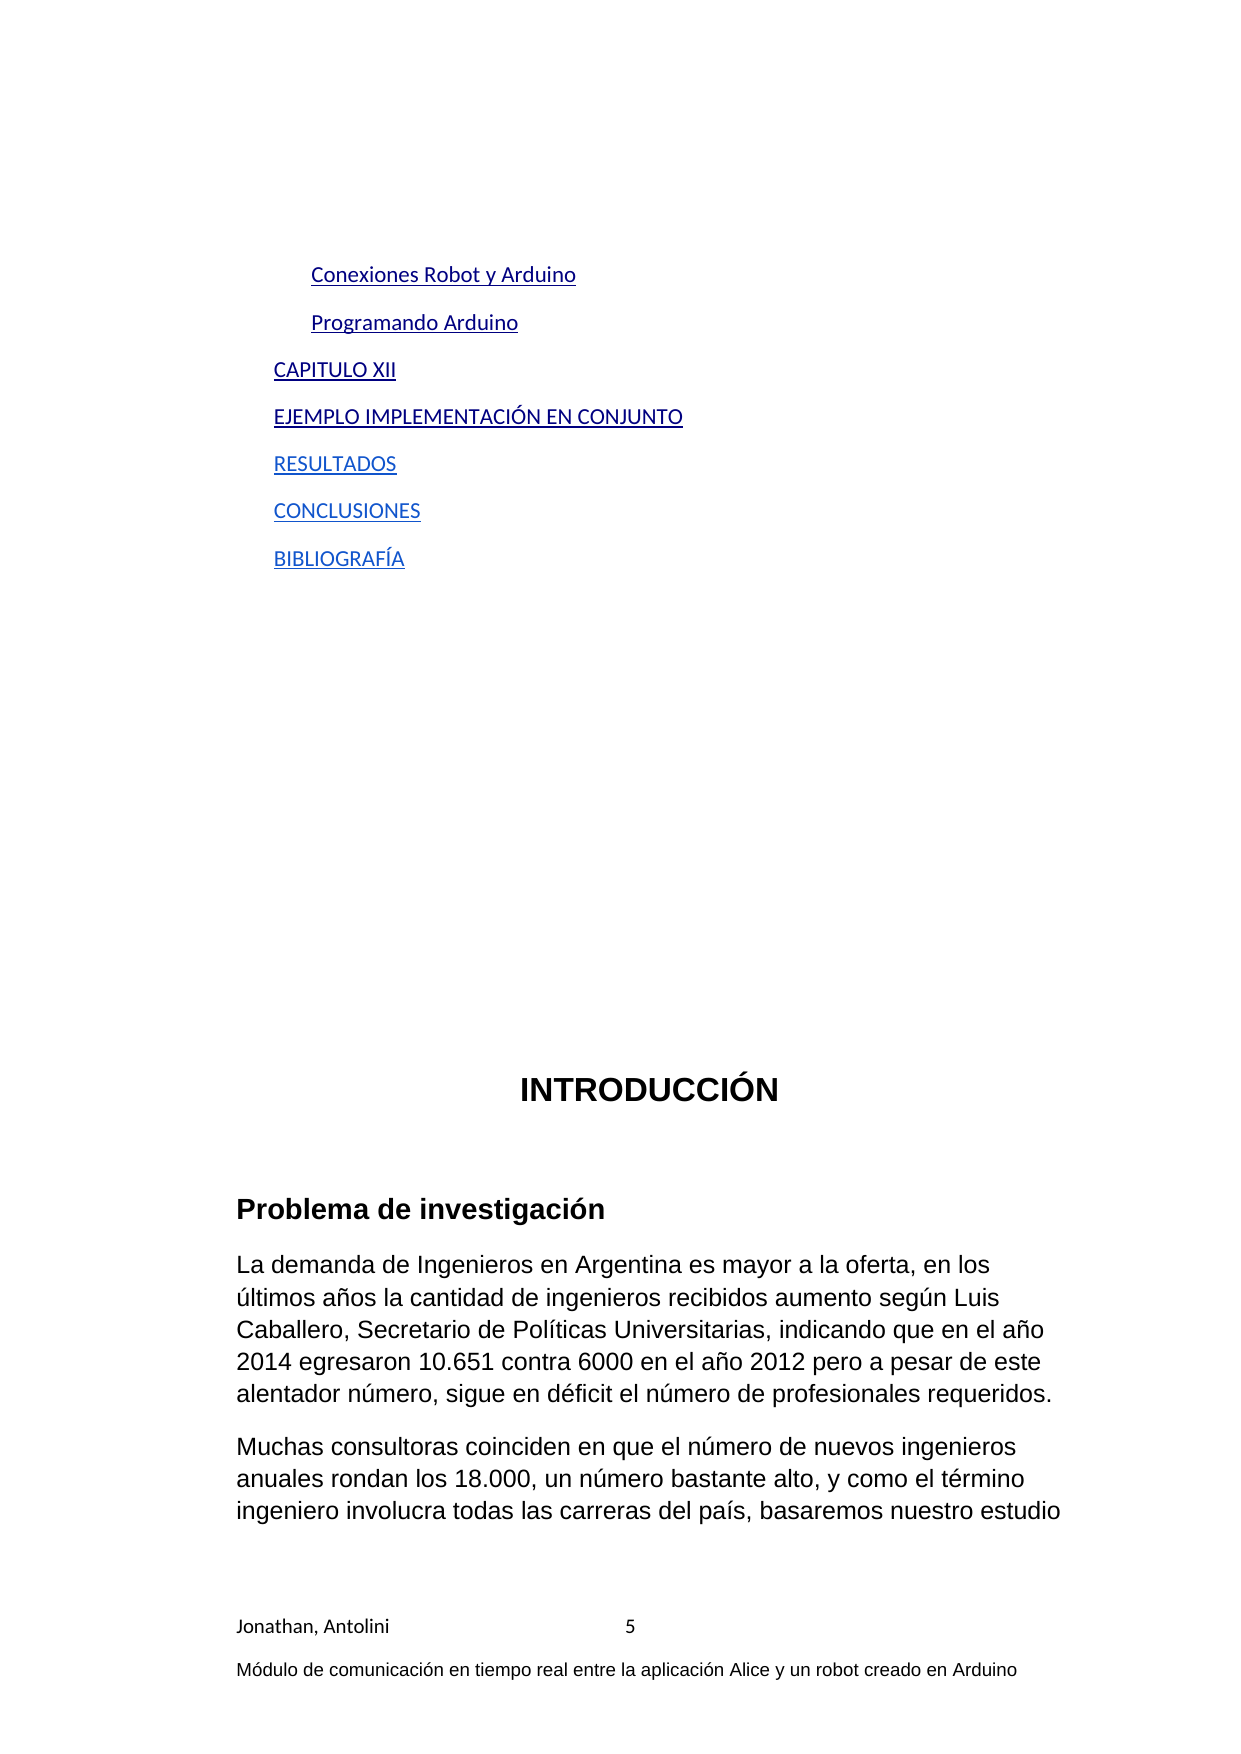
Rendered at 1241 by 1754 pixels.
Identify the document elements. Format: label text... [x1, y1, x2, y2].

text Conexiones Robot y Arduino [311, 266, 1063, 289]
text INTRODUCCIÓN [236, 1071, 1063, 1108]
text Programando Arduino [311, 313, 1063, 336]
text BIBLIOGRAFÍA [274, 549, 1063, 572]
text La demanda de Ingenieros en Argentina es mayor a la oferta, en los últimos años la cantidad de ingenieros recibidos aumento según Luis Caballero, Secretario de Políticas Universitarias, indicando que en el año 2014 egresaron 10.651 contra 6000 en el año 2012 pero a pesar de este alentador número, sigue en déficit el número de profesionales requeridos. [236, 1251, 1063, 1408]
text Muchas consultoras coinciden en que el número de nuevos ingenieros anuales rondan los 18.000, un número bastante alto, y como el término ingeniero involucra todas las carreras del país, basaremos nuestro estudio [236, 1433, 1063, 1525]
text CONCLUSIONES [274, 502, 1063, 524]
text EJEMPLO IMPLEMENTACIÓN EN CONJUNTO [274, 407, 1063, 430]
text RESULTADOS [274, 454, 1063, 477]
text CAPITULO XII [274, 360, 1063, 383]
text Problema de investigación [236, 1193, 1063, 1226]
